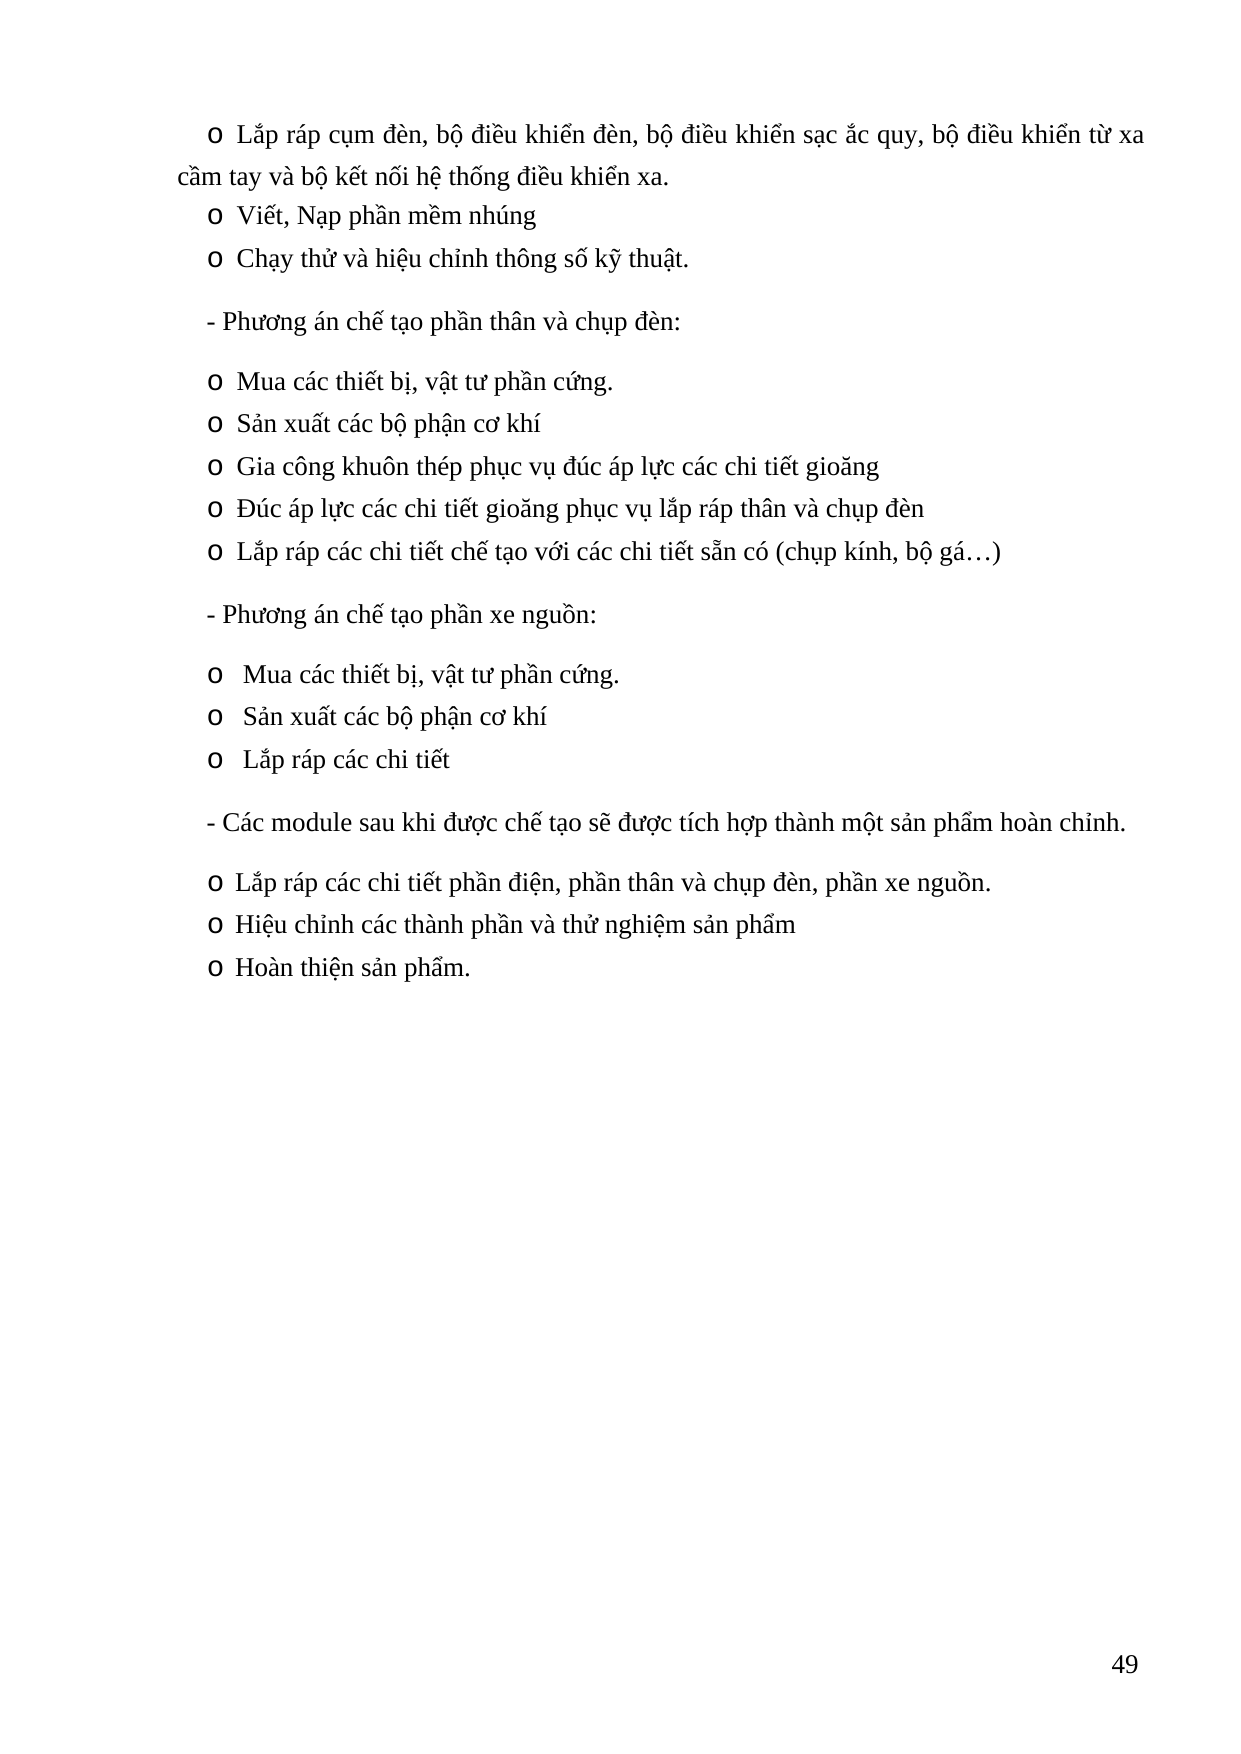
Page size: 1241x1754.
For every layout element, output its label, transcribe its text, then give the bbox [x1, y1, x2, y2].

list Mua các thiết bị, vật tư phần cứng. [206, 365, 1146, 399]
text - Các module sau khi được chế tạo sẽ được tích hợp thành một sản phẩm hoàn chỉnh. [206, 806, 1146, 837]
list Chạy thử và hiệu chỉnh thông số kỹ thuật. [177, 242, 1146, 276]
list Hiệu chỉnh các thành phần và thử nghiệm sản phẩm [207, 908, 1146, 942]
list Lắp ráp các chi tiết chế tạo với các chi tiết sẵn có (chụp kính, bộ gá…) [206, 535, 1146, 569]
list Lắp ráp cụm đèn, bộ điều khiển đèn, bộ điều khiển sạc ắc quy, bộ điều khiển từ xa cầm tay và bộ kết nối hệ thống điều khiển xa. [177, 118, 1146, 191]
list Sản xuất các bộ phận cơ khí [206, 407, 1146, 441]
list Viết, Nạp phần mềm nhúng [177, 199, 1146, 233]
text - Phương án chế tạo phần xe nguồn: [206, 598, 1146, 629]
text - Phương án chế tạo phần thân và chụp đèn: [206, 305, 1146, 336]
list Lắp ráp các chi tiết [206, 743, 1146, 777]
list Lắp ráp các chi tiết phần điện, phần thân và chụp đèn, phần xe nguồn. [207, 866, 1146, 900]
list Hoàn thiện sản phẩm. [207, 951, 1146, 985]
list Sản xuất các bộ phận cơ khí [206, 700, 1146, 734]
list Đúc áp lực các chi tiết gioăng phục vụ lắp ráp thân và chụp đèn [206, 492, 1146, 526]
list Gia công khuôn thép phục vụ đúc áp lực các chi tiết gioăng [206, 450, 1146, 484]
list Mua các thiết bị, vật tư phần cứng. [206, 658, 1146, 692]
